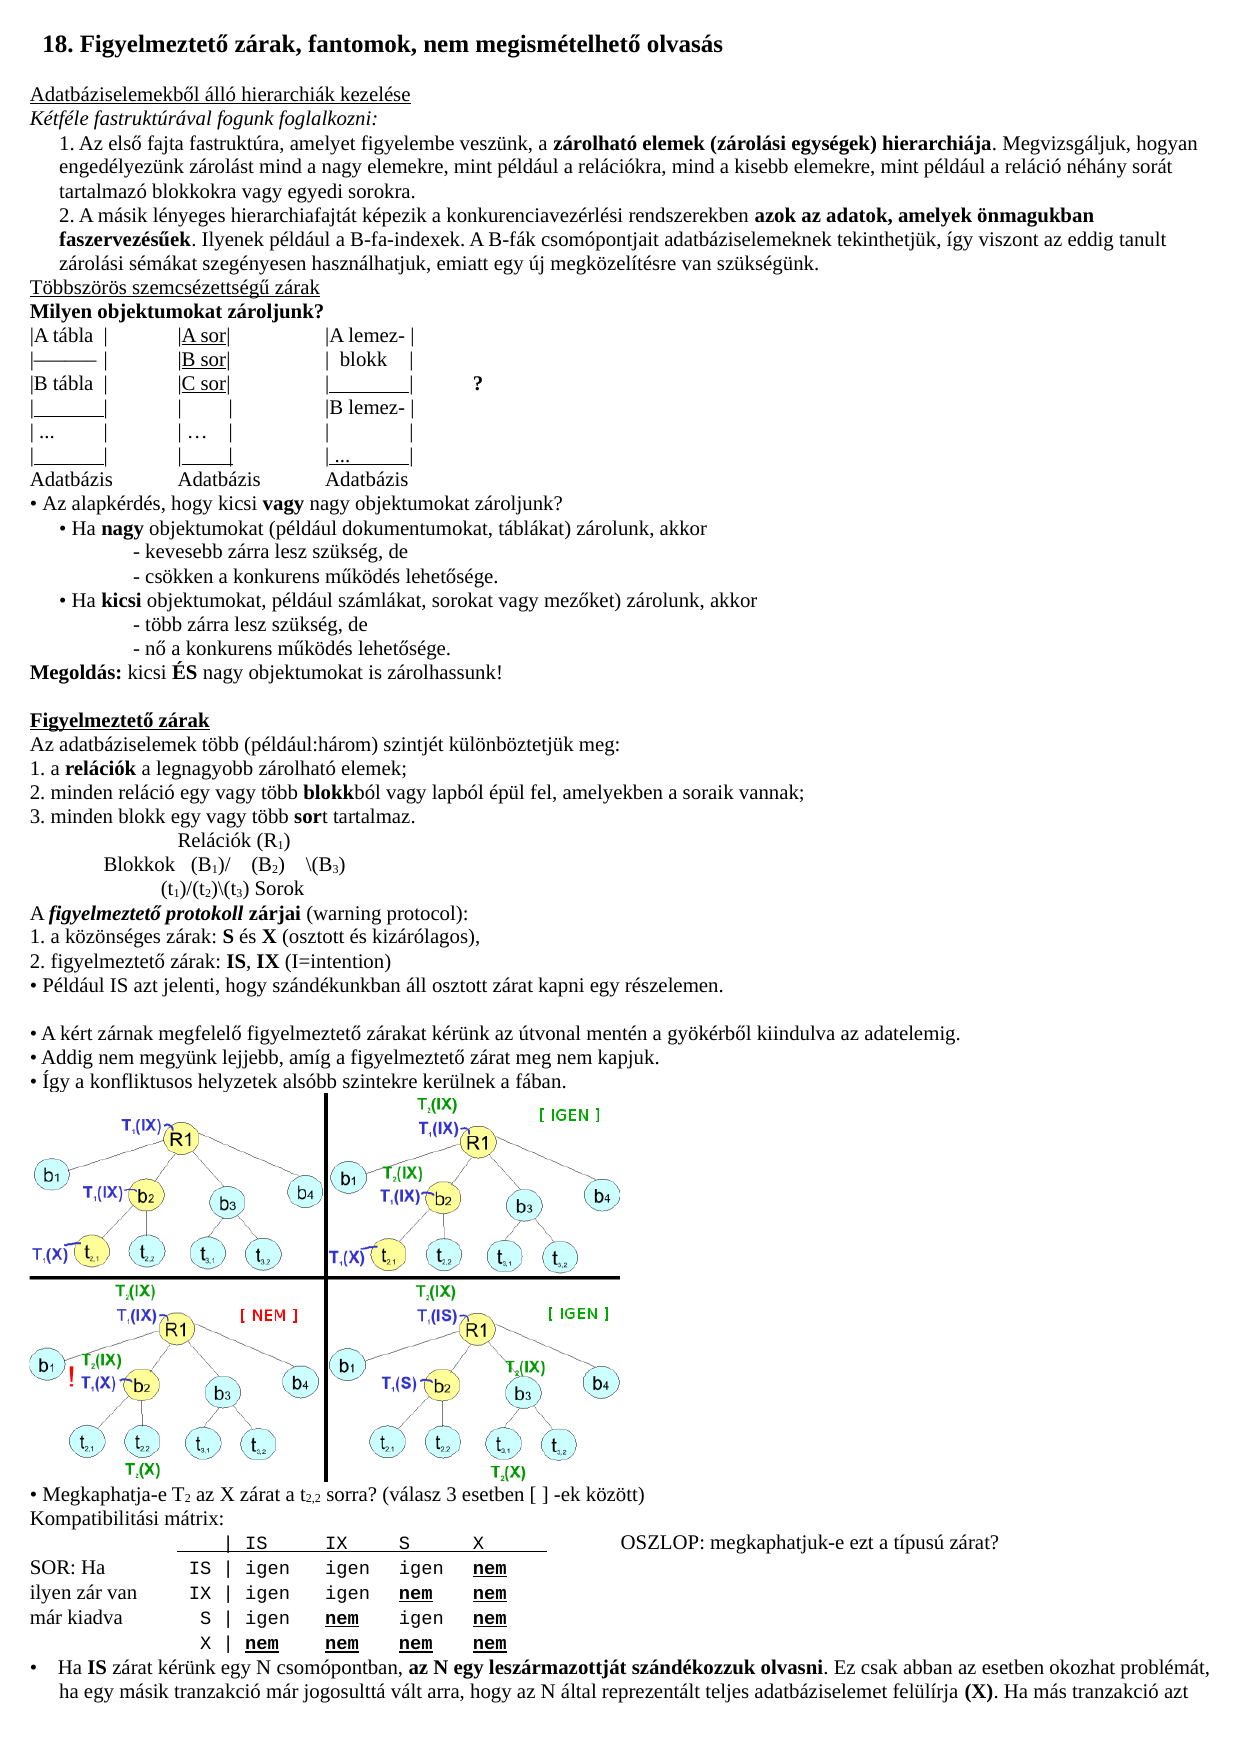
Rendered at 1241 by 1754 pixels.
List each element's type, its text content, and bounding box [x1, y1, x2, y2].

picture [29, 1092, 620, 1482]
text 18. Figyelmeztető zárak, fantomok, nem megismételhető olvasás [29, 29, 1211, 58]
text Adatbáziselemekből álló hierarchiák kezelése [29, 82, 1211, 106]
text • Az alapkérdés, hogy kicsi vagy nagy objektumokat zároljunk? • Ha nagy objektumokat (például dokumentumokat, táblákat) zárolunk, akkor - kevesebb zárra lesz szükség, de - csökken a konkurens működés lehetősége. • Ha kicsi objektumokat, például számlákat, sorokat vagy mezőket) zárolunk, akkor - több zárra lesz szükség, de - nő a konkurens működés lehetősége. [29, 491, 1211, 660]
text • Ha IS zárat kérünk egy N csomópontban, az N egy leszármazottját szándékozzuk olvasni. Ez csak abban az esetben okozhat problémát, ha egy másik tranzakció már jogosulttá vált arra, hogy az N által reprezentált teljes adatbáziselemet felülírja (X). Ha más tranzakció azt [29, 1655, 1211, 1703]
text Kétféle fastruktúrával fogunk foglalkozni: 1. Az első fajta fastruktúra, amelyet figyelembe veszünk, a zárolható elemek (zárolási egységek) hierarchiája. Megvizsgáljuk, hogyan engedélyezünk zárolást mind a nagy elemekre, mint például a relációkra, mind a kisebb elemekre, mint például a reláció néhány sorát tartalmazó blokkokra vagy egyedi sorokra. 2. A másik lényeges hierarchiafajtát képezik a konkurenciavezérlési rendszerekben azok az adatok, amelyek önmagukban faszervezésűek. Ilyenek például a B-fa-indexek. A B-fák csomópontjait adatbáziselemeknek tekinthetjük, így viszont az eddig tanult zárolási sémákat szegényesen használhatjuk, emiatt egy új megközelítésre van szükségünk. [29, 106, 1211, 275]
text Többszörös szemcsézettségű zárak [29, 275, 1211, 299]
text Az adatbáziselemek több (például:három) szintjét különböztetjük meg: 1. a relációk a legnagyobb zárolható elemek; 2. minden reláció egy vagy több blokkból vagy lapból épül fel, amelyekben a soraik vannak; 3. minden blokk egy vagy több sort tartalmaz. [29, 732, 1211, 828]
text • Megkaphatja-e T2 az X zárat a t2,2 sorra? (válasz 3 esetben [ ] -ek között) [29, 1093, 1211, 1506]
text Milyen objektumokat zároljunk? |A tábla | |A sor| |A lemez- | |–––––– | |B sor| | blokk | |B tábla | |C sor| | | ? | | | | |B lemez- | | ... | | … | | | | | | | | ... | Adatbázis Adatbázis Adatbázis [29, 299, 1211, 491]
text Relációk (R1) Blokkok (B1)/ (B2) \(B3) (t1)/(t2)\(t3) Sorok [29, 828, 1211, 900]
text Kompatibilitási mátrix: | IS IX S X OSZLOP: megkaphatjuk-e ezt a típusú zárat? SOR: Ha IS | igen igen igen nem ilyen zár van IX | igen igen nem nem már kiadva S | igen nem igen nem X | nem nem nem nem [29, 1506, 1211, 1655]
text Megoldás: kicsi ÉS nagy objektumokat is zárolhassunk! [29, 660, 1211, 684]
text Figyelmeztető zárak [29, 708, 1211, 732]
text • A kért zárnak megfelelő figyelmeztető zárakat kérünk az útvonal mentén a gyökérből kiindulva az adatelemig. • Addig nem megyünk lejjebb, amíg a figyelmeztető zárat meg nem kapjuk. • Így a konfliktusos helyzetek alsóbb szintekre kerülnek a fában. [29, 1021, 1211, 1093]
text A figyelmeztető protokoll zárjai (warning protocol): 1. a közönséges zárak: S és X (osztott és kizárólagos), 2. figyelmeztető zárak: IS, IX (I=intention) • Például IS azt jelenti, hogy szándékunkban áll osztott zárat kapni egy részelemen. [29, 900, 1211, 997]
